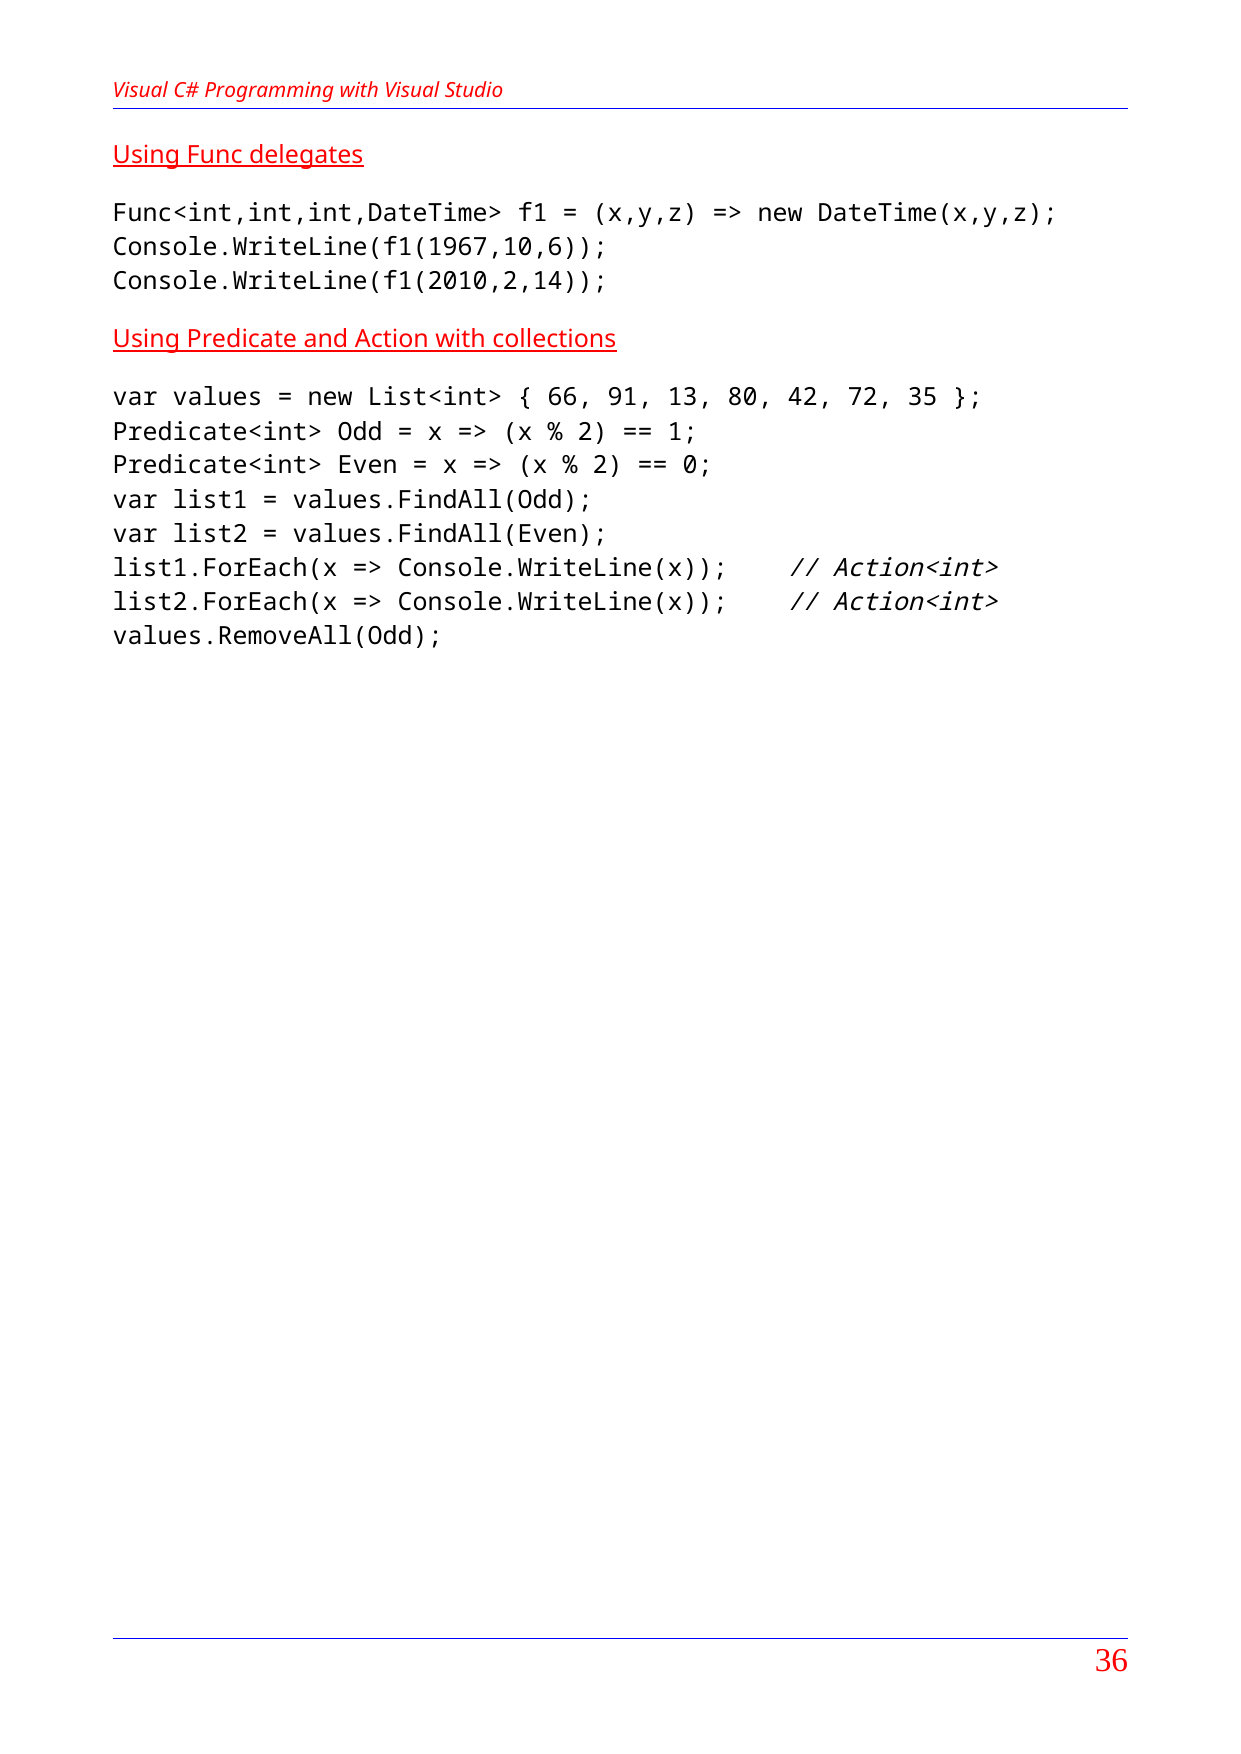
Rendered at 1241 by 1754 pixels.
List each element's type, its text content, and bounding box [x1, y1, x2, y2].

text var list2 = values.FindAll(Even); [112, 515, 1128, 549]
text list2.ForEach(x => Console.WriteLine(x)); // Action<int> [112, 583, 1128, 617]
text list1.ForEach(x => Console.WriteLine(x)); // Action<int> [112, 549, 1128, 583]
text var list1 = values.FindAll(Odd); [112, 481, 1128, 515]
text values.RemoveAll(Odd); [112, 617, 1128, 652]
text Console.WriteLine(f1(2010,2,14)); [112, 263, 1128, 297]
text Using Predicate and Action with collections [112, 321, 1128, 355]
text var values = new List<int> { 66, 91, 13, 80, 42, 72, 35 }; [112, 379, 1128, 413]
text Using Func delegates [112, 137, 1128, 171]
text Predicate<int> Even = x => (x % 2) == 0; [112, 447, 1128, 481]
text Predicate<int> Odd = x => (x % 2) == 1; [112, 413, 1128, 447]
text Console.WriteLine(f1(1967,10,6)); [112, 229, 1128, 263]
text Func<int,int,int,DateTime> f1 = (x,y,z) => new DateTime(x,y,z); [112, 195, 1128, 229]
